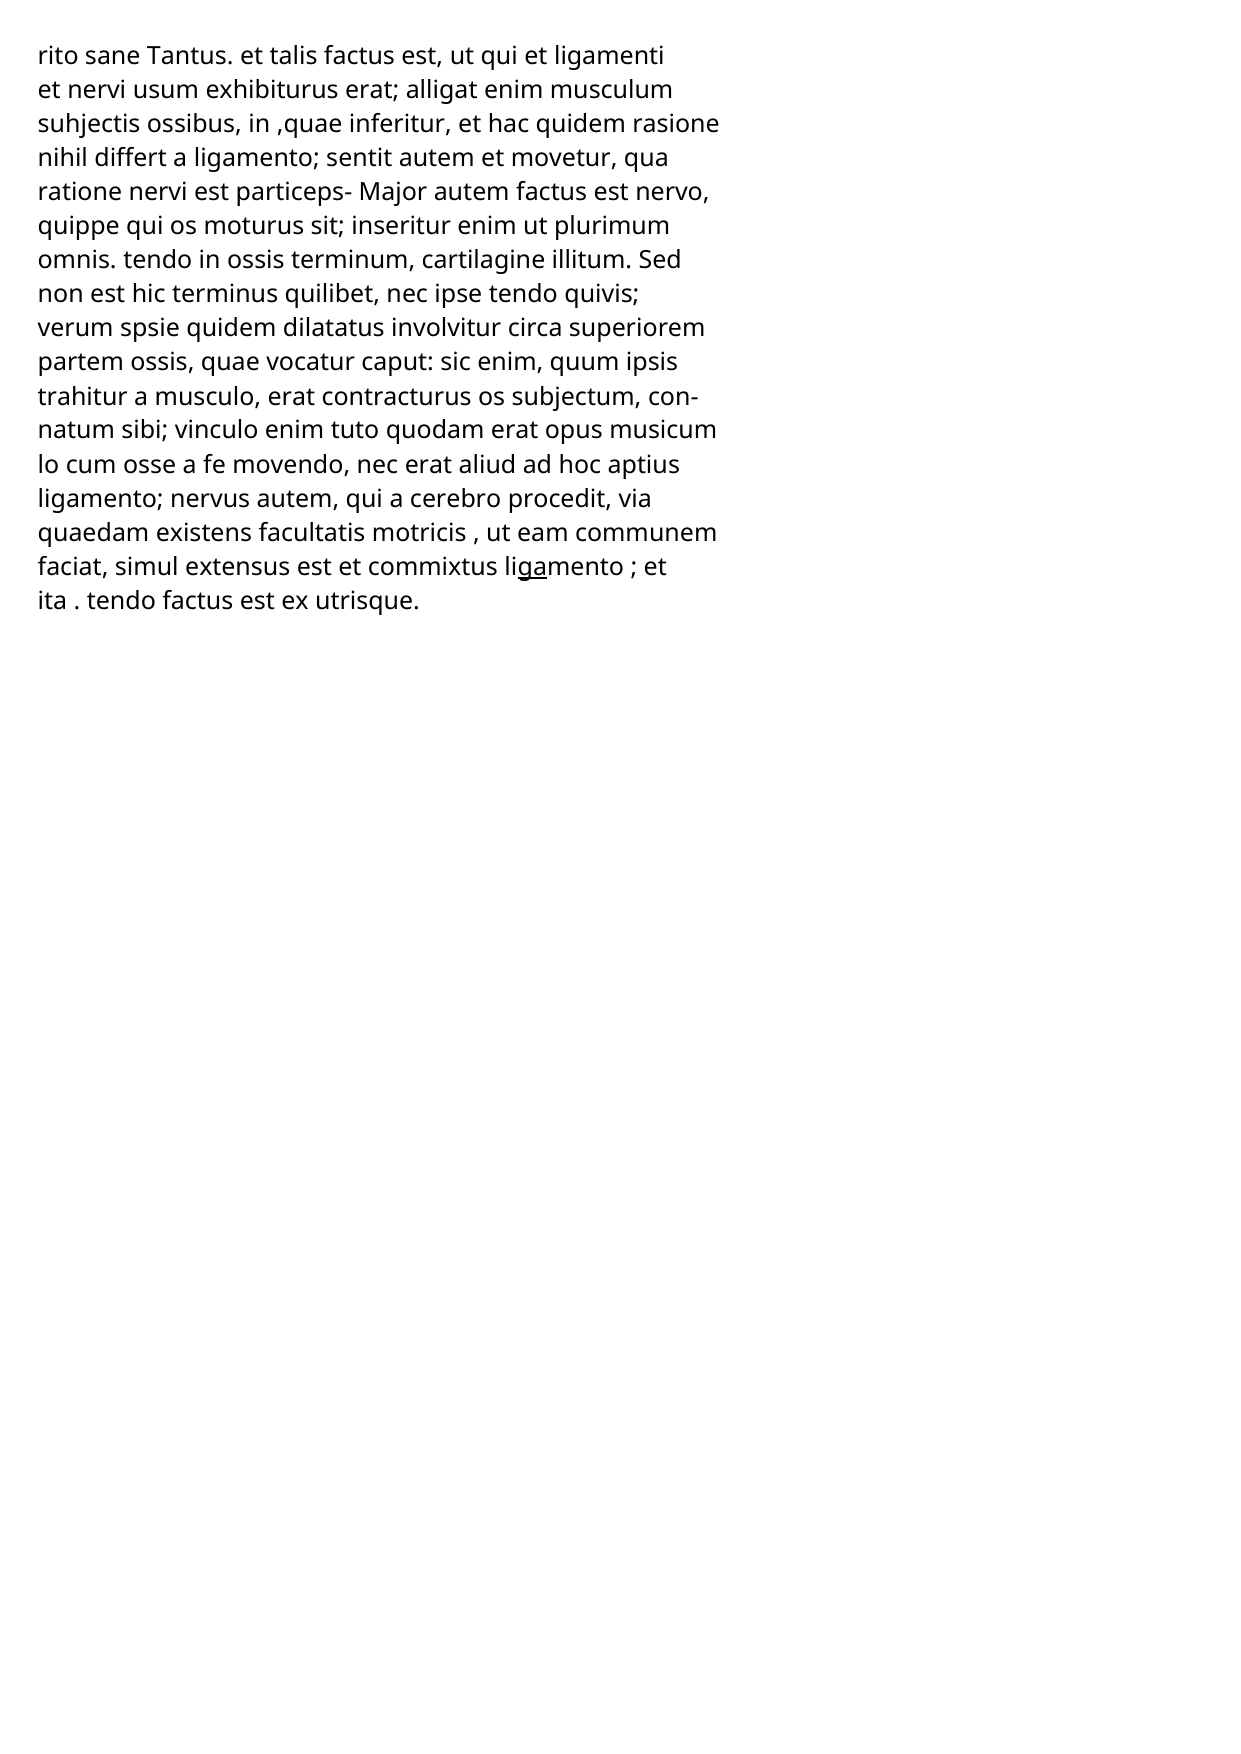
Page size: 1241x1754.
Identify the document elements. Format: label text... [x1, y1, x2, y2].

text rito sane Tantus. et talis factus est, ut qui et ligamenti et nervi usum exhibiturus erat; alligat enim musculum suhjectis ossibus, in ,quae inferitur, et hac quidem rasione nihil differt a ligamento; sentit autem et movetur, qua ratione nervi est particeps- Major autem factus est nervo, quippe qui os moturus sit; inseritur enim ut plurimum omnis. tendo in ossis terminum, cartilagine illitum. Sed non est hic terminus quilibet, nec ipse tendo quivis; verum spsie quidem dilatatus involvitur circa superiorem partem ossis, quae vocatur caput: sic enim, quum ipsis trahitur a musculo, erat contracturus os subjectum, con- natum sibi; vinculo enim tuto quodam erat opus musicum lo cum osse a fe movendo, nec erat aliud ad hoc aptius ligamento; nervus autem, qui a cerebro procedit, via quaedam existens facultatis motricis , ut eam communem faciat, simul extensus est et commixtus ligamento ; et ita . tendo factus est ex utrisque. [37, 37, 1203, 617]
